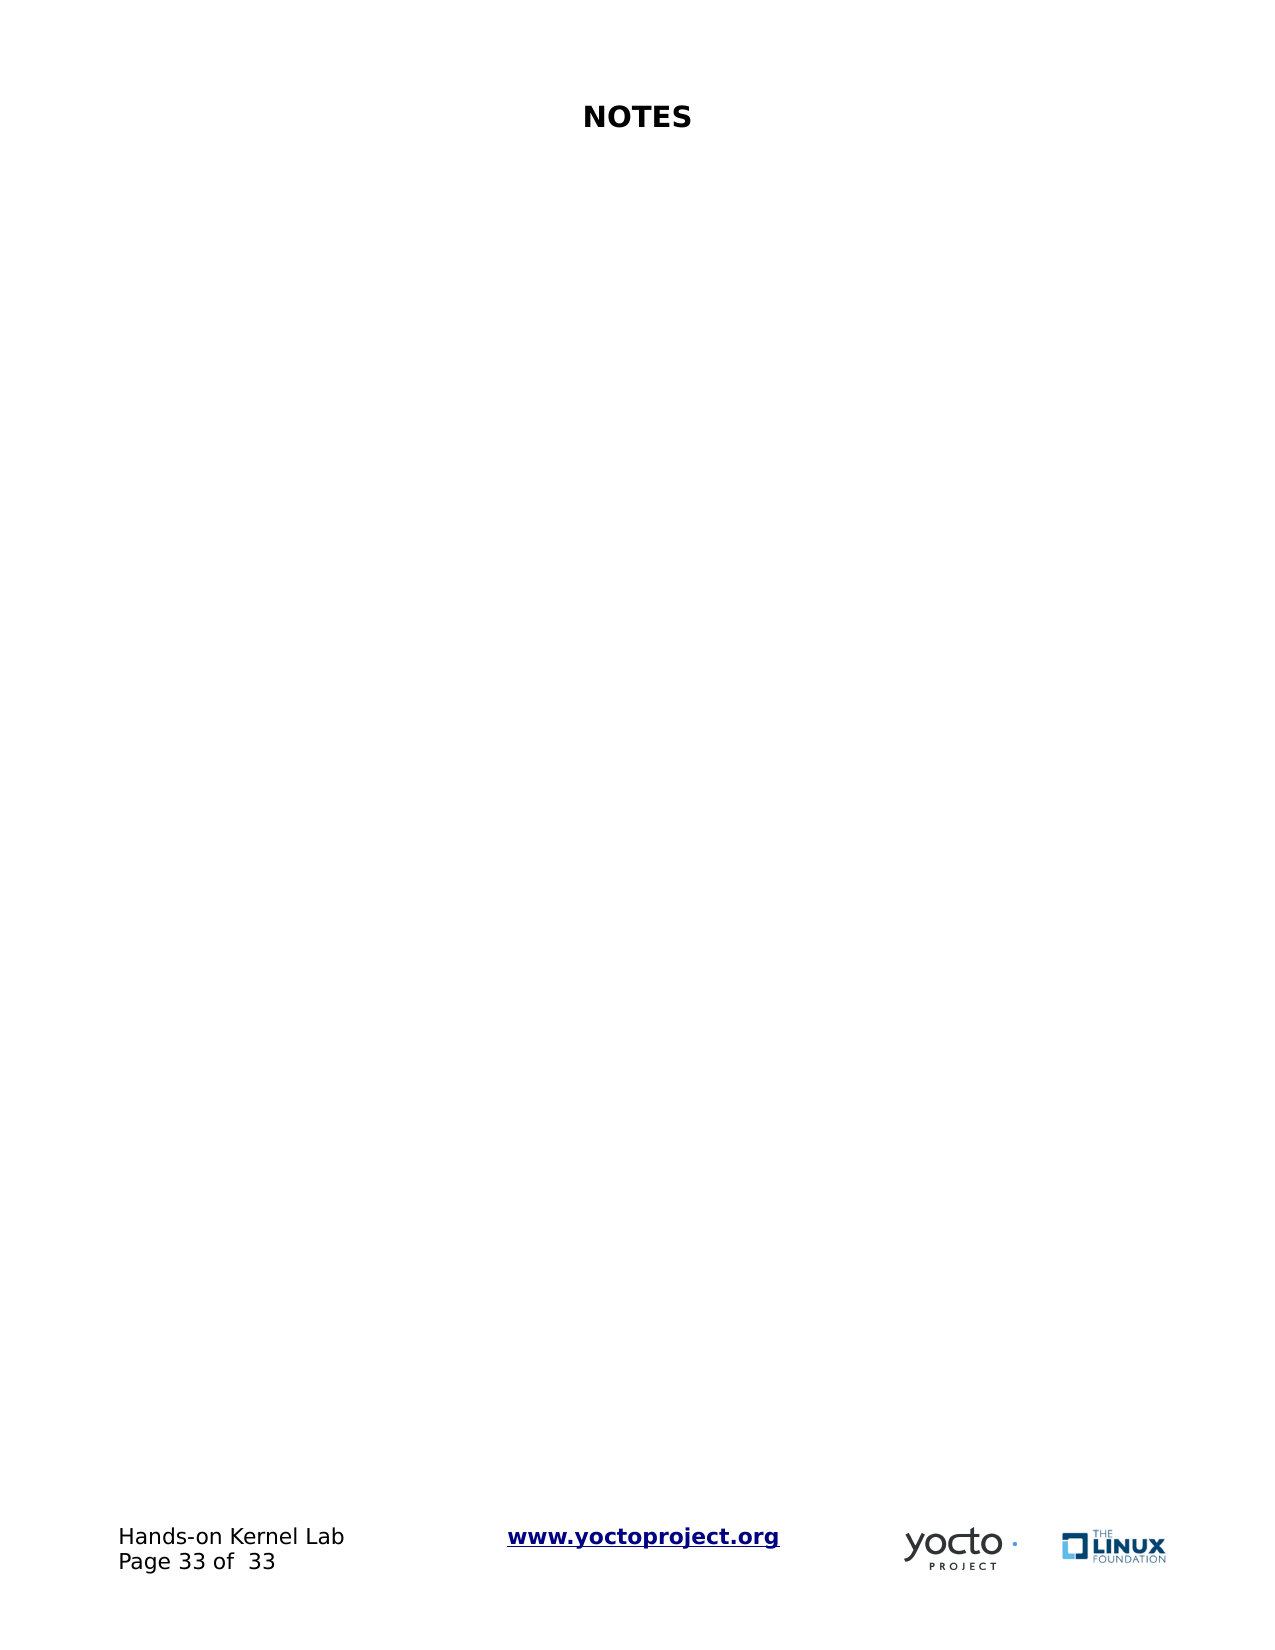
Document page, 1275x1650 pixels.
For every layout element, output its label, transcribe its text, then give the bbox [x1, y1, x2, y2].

subtitle NOTES [118, 101, 1157, 134]
